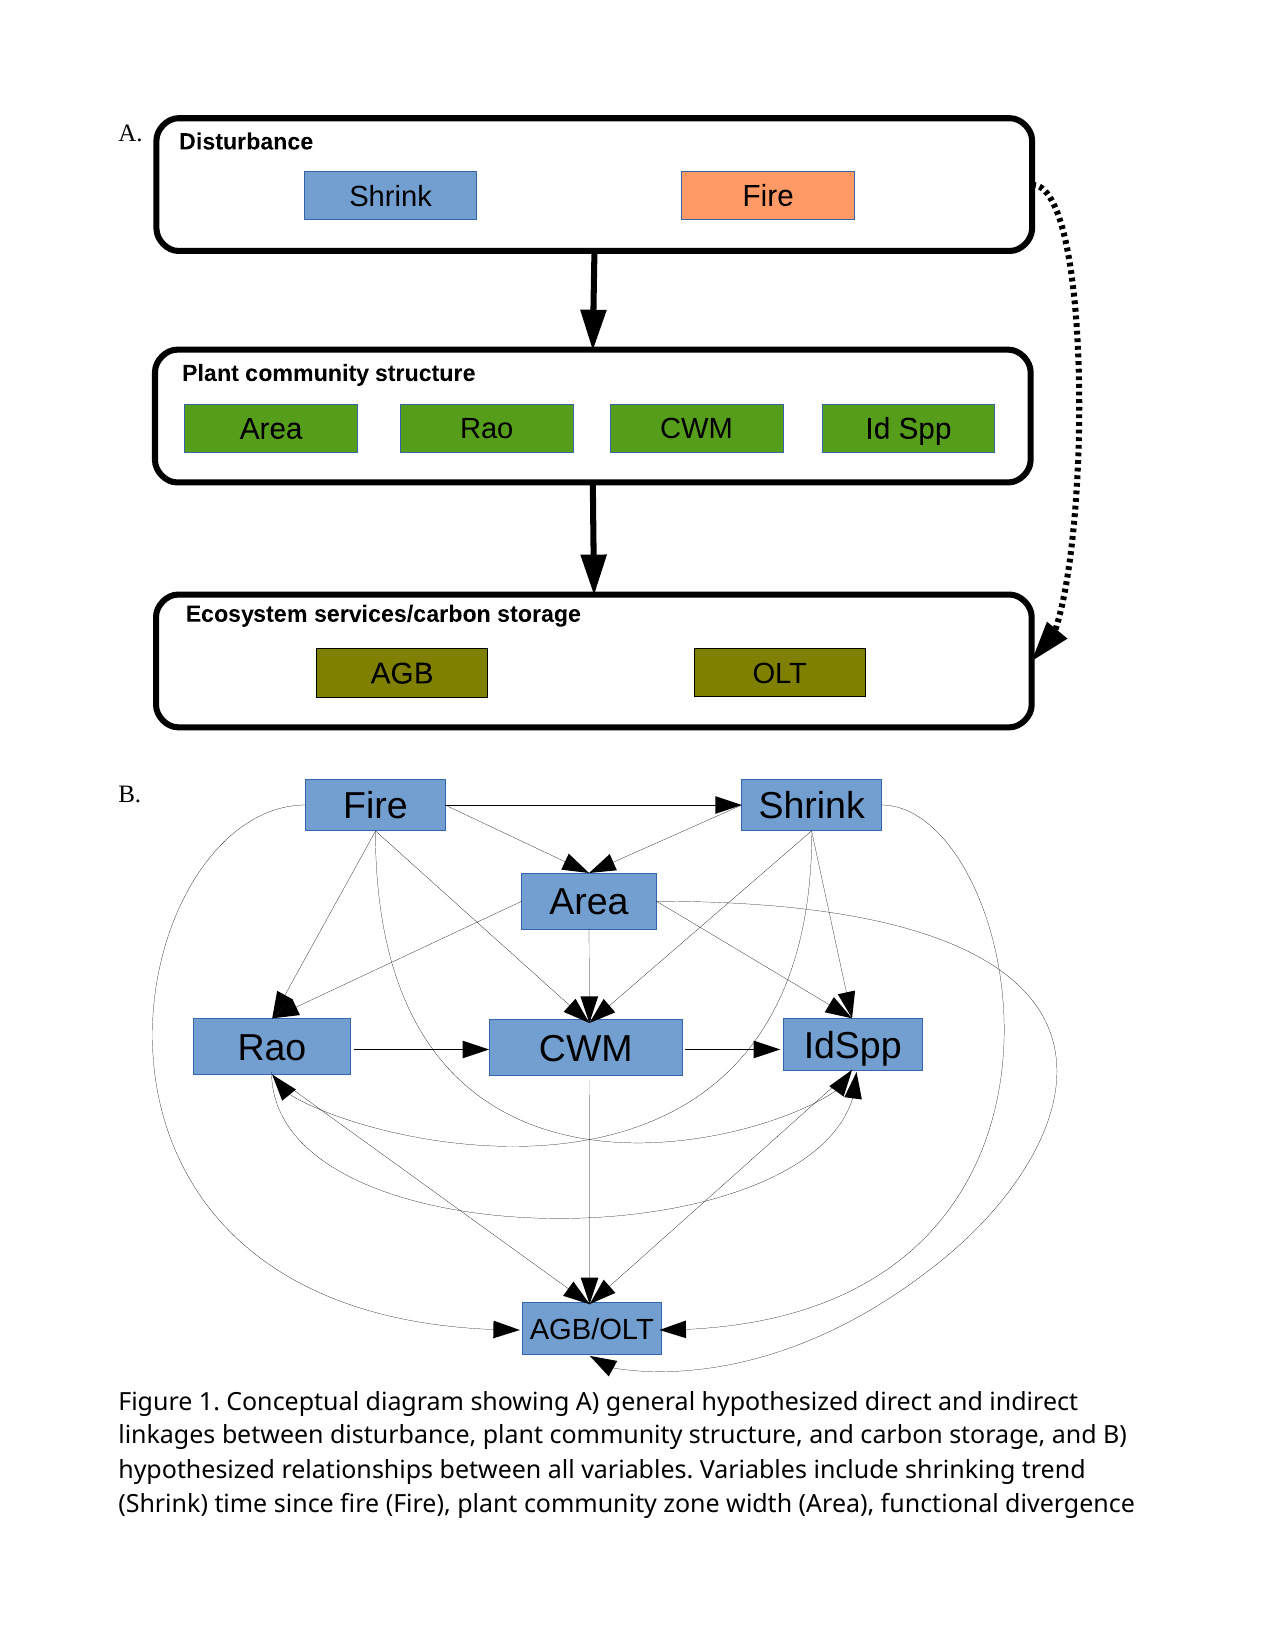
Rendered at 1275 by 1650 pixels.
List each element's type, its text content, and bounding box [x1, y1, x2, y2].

text [446, 779, 741, 805]
text [160, 122, 1029, 147]
text [882, 779, 1157, 808]
text Figure 1. Conceptual diagram showing A) general hypothesized direct and indirect linkages between disturbance, plant community structure, and carbon storage, and B) hypothesized relationships between all variables. Variables include shrinking trend (Shrink) time since fire (Fire), plant community zone width (Area), functional divergence [118, 1383, 1157, 1519]
text [1023, 118, 1157, 147]
text B. [118, 779, 305, 808]
text A. [118, 118, 166, 147]
